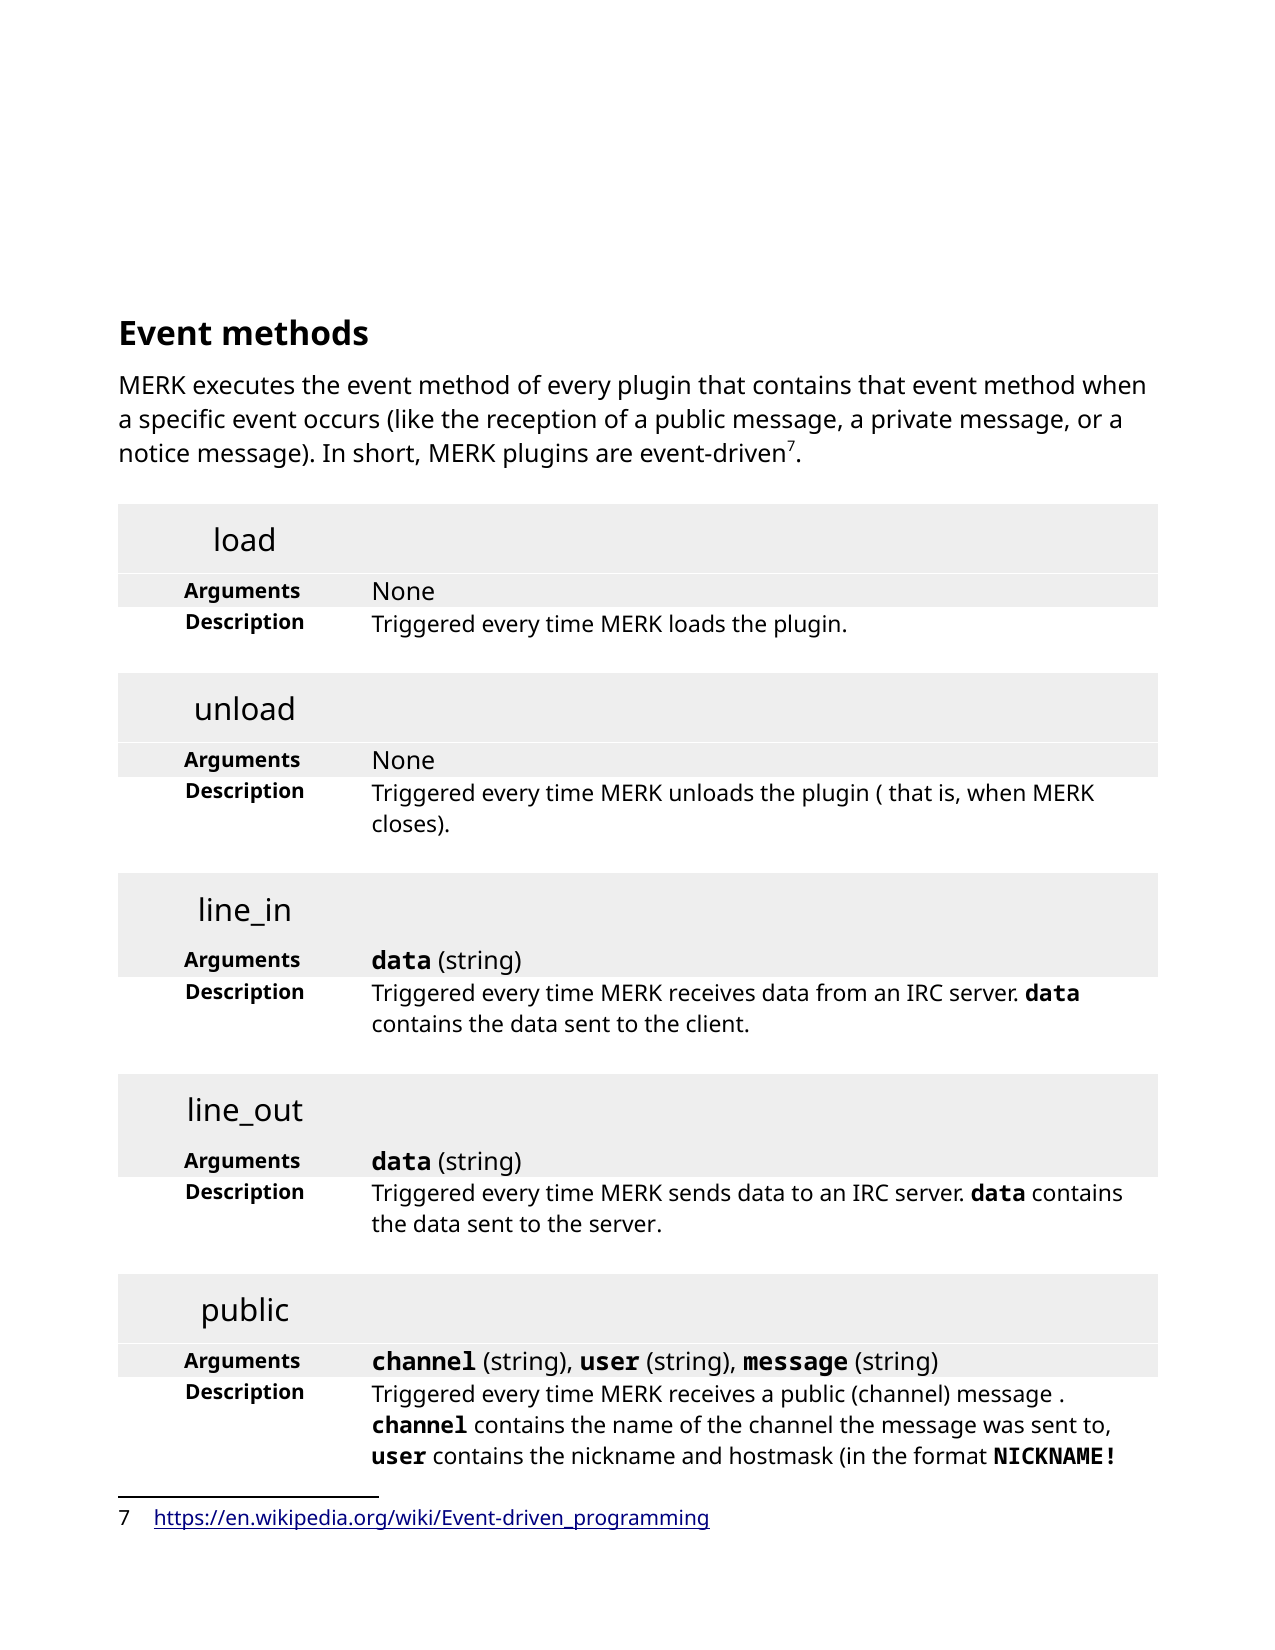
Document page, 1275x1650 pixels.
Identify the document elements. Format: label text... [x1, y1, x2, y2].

table_cell Arguments [118, 743, 371, 777]
table_cell Description [118, 608, 371, 639]
text https://en.wikipedia.org/wiki/Event-driven_programming [118, 1503, 1157, 1532]
table_header [371, 873, 1158, 943]
table_cell Description [118, 977, 371, 1039]
table_header unload [118, 673, 371, 742]
table_cell Description [118, 1378, 371, 1471]
table_cell Description [118, 1177, 371, 1240]
table_header [371, 1274, 1158, 1343]
table_cell None [371, 574, 1158, 607]
table_cell Arguments [118, 1143, 371, 1177]
table_cell data (string) [371, 943, 1158, 977]
table_cell None [371, 743, 1158, 777]
table_header [371, 504, 1158, 573]
table_cell Triggered every time MERK sends data to an IRC server. data contains the data sent to the server. [371, 1177, 1158, 1240]
table_cell Description [118, 777, 371, 839]
table_header [371, 673, 1158, 742]
table_header line_in [118, 873, 371, 943]
table_cell Triggered every time MERK receives a public (channel) message . channel contains the name of the channel the message was sent to, user contains the nickname and hostmask (in the format NICKNAME! [371, 1378, 1158, 1471]
table_cell Arguments [118, 574, 371, 607]
table_cell Triggered every time MERK receives data from an IRC server. data contains the data sent to the client. [371, 977, 1158, 1039]
table_cell data (string) [371, 1143, 1158, 1177]
table_header load [118, 504, 371, 573]
table_header [371, 1074, 1158, 1143]
table_cell Arguments [118, 943, 371, 977]
table_header line_out [118, 1074, 371, 1143]
table_cell Triggered every time MERK loads the plugin. [371, 608, 1158, 639]
subtitle Event methods [118, 309, 1157, 355]
table_header public [118, 1274, 371, 1343]
table_cell Triggered every time MERK unloads the plugin ( that is, when MERK closes). [371, 777, 1158, 839]
table_cell Arguments [118, 1344, 371, 1377]
table_cell channel (string), user (string), message (string) [371, 1344, 1158, 1377]
text MERK executes the event method of every plugin that contains that event method when a specific event occurs (like the reception of a public message, a private message, or a notice message). In short, MERK plugins are event-driven. [118, 367, 1157, 470]
